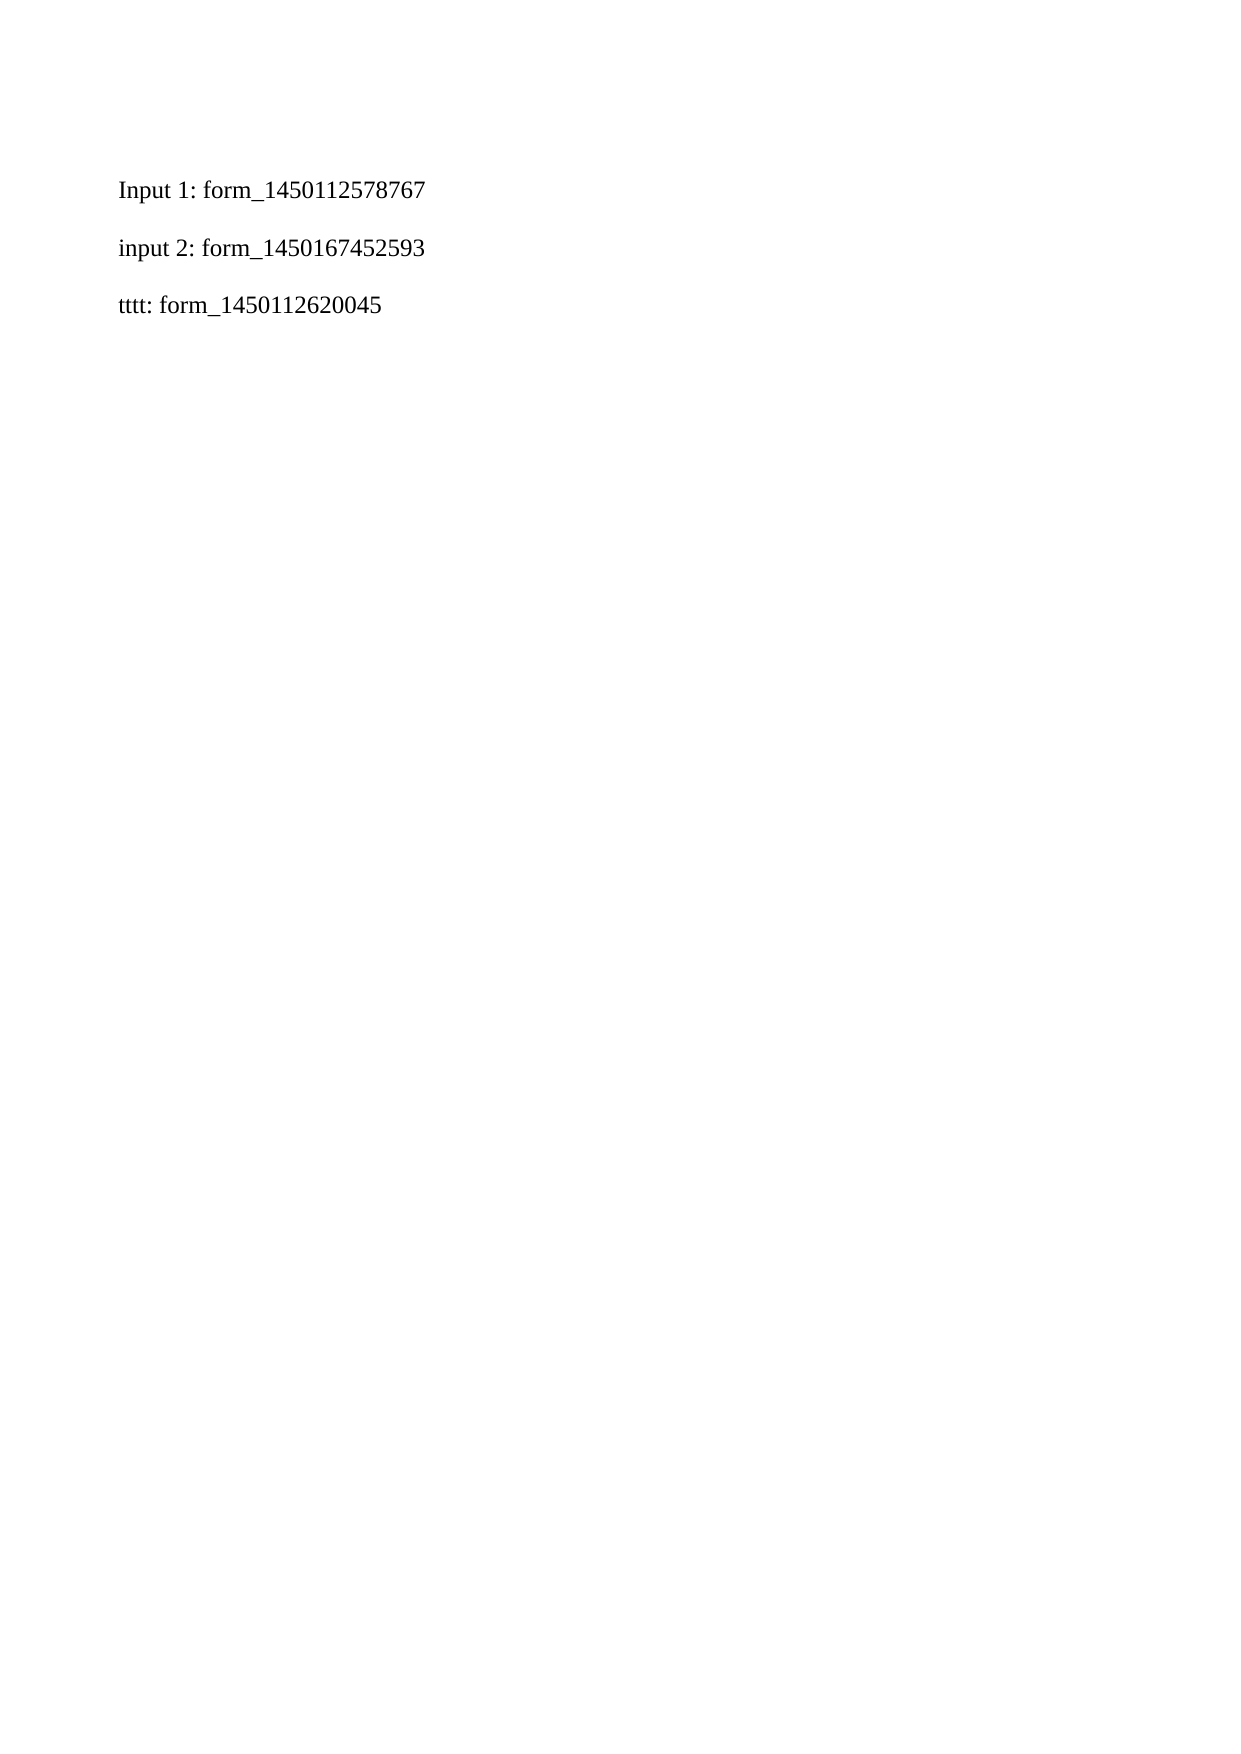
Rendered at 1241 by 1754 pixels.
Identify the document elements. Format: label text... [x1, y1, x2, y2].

text tttt: form_1450112620045 [118, 291, 1122, 319]
text Input 1: form_1450112578767 [118, 176, 1122, 204]
text input 2: form_1450167452593 [118, 233, 1122, 262]
